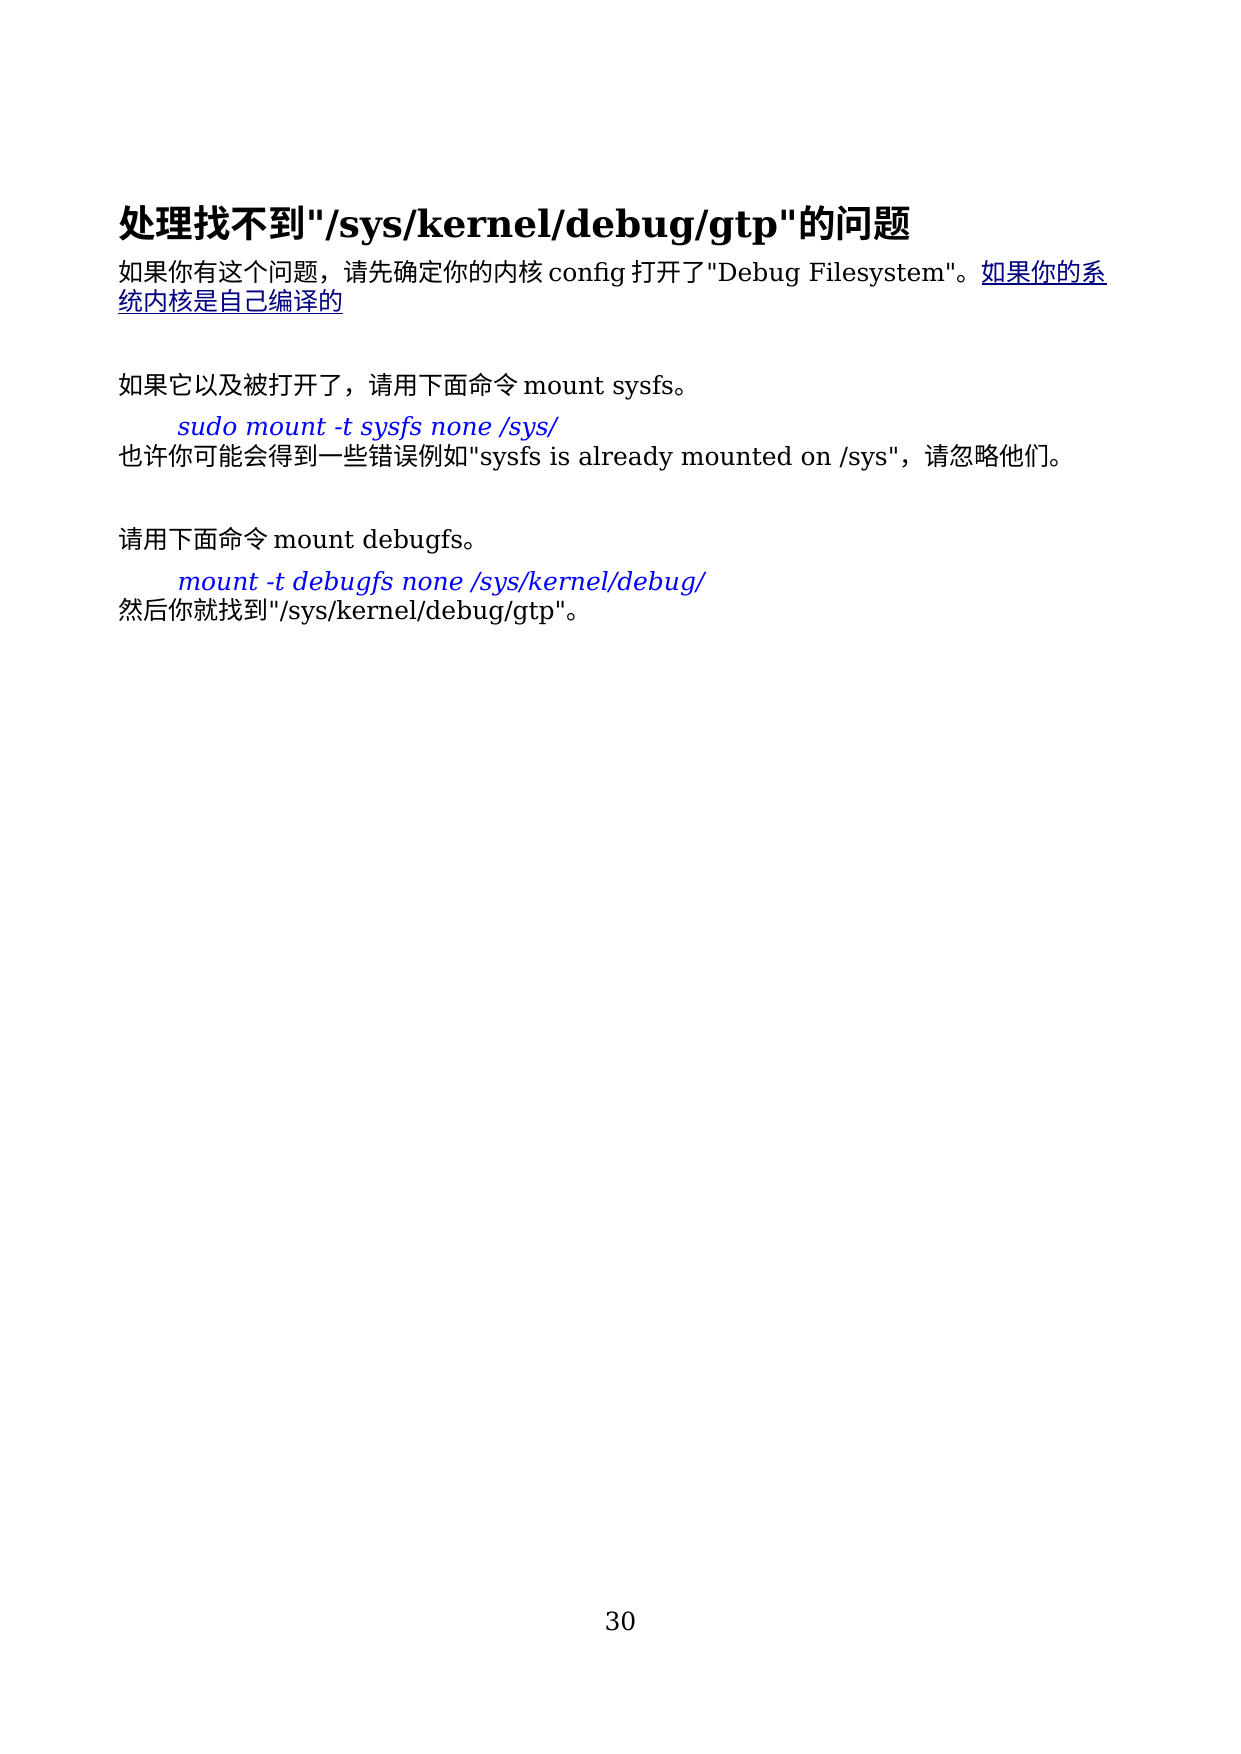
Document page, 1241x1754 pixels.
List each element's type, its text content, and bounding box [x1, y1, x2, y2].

text 如果你有这个问题，请先确定你的内核config打开了"Debug Filesystem"。如果你的系统内核是自己编译的 [118, 258, 1122, 317]
text sudo mount -t sysfs none /sys/ [177, 412, 1063, 442]
subtitle 处理找不到"/sys/kernel/debug/gtp"的问题 [118, 202, 1122, 246]
text mount -t debugfs none /sys/kernel/debug/ [177, 567, 1063, 596]
text 也许你可能会得到一些错误例如"sysfs is already mounted on /sys"，请忽略他们。 [118, 442, 1122, 471]
text 如果它以及被打开了，请用下面命令mount sysfs。 [118, 371, 1122, 400]
text 请用下面命令mount debugfs。 [118, 525, 1122, 554]
text 然后你就找到"/sys/kernel/debug/gtp"。 [118, 596, 1122, 625]
